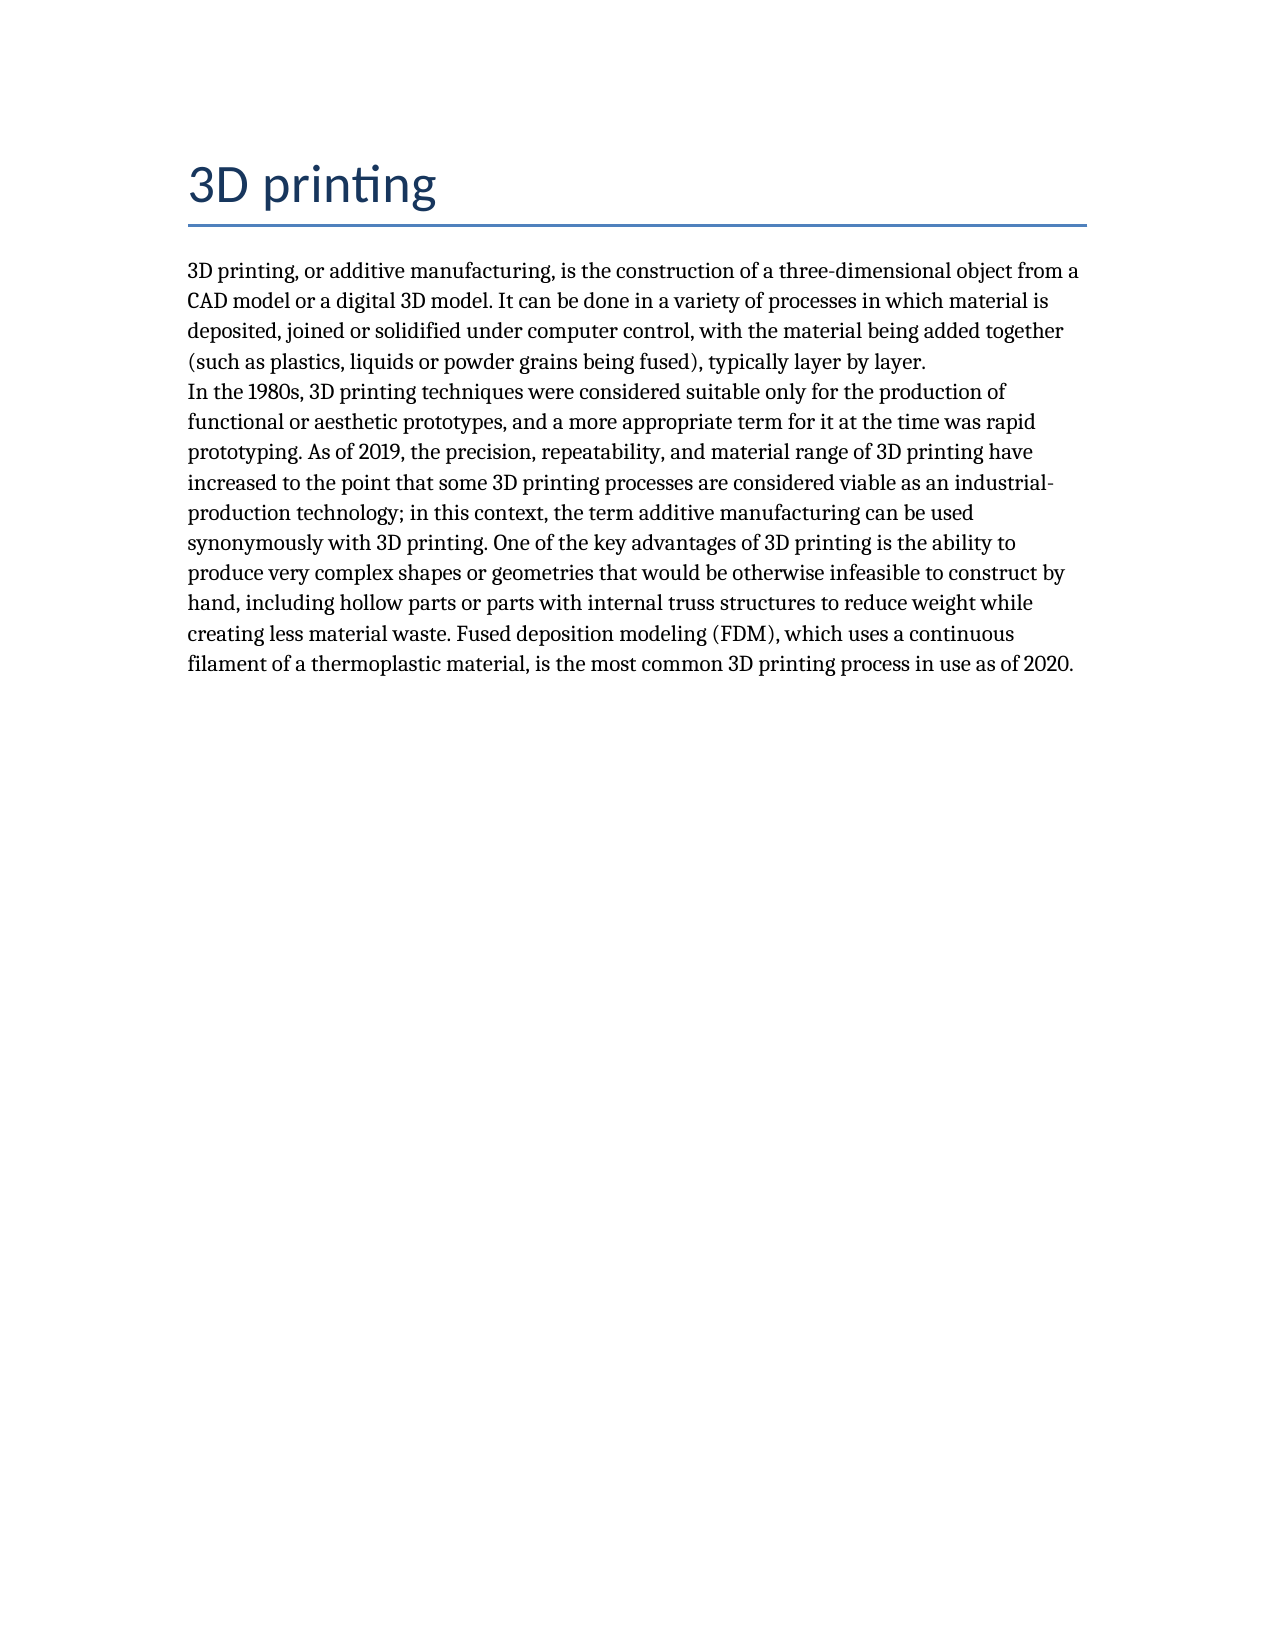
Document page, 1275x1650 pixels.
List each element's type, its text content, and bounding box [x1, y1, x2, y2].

title 3D printing [187, 150, 1087, 227]
text 3D printing, or additive manufacturing, is the construction of a three-dimensional object from a CAD model or a digital 3D model. It can be done in a variety of processes in which material is deposited, joined or solidified under computer control, with the material being added together (such as plastics, liquids or powder grains being fused), typically layer by layer. In the 1980s, 3D printing techniques were considered suitable only for the production of functional or aesthetic prototypes, and a more appropriate term for it at the time was rapid prototyping. As of 2019, the precision, repeatability, and material range of 3D printing have increased to the point that some 3D printing processes are considered viable as an industrial-production technology; in this context, the term additive manufacturing can be used synonymously with 3D printing. One of the key advantages of 3D printing is the ability to produce very complex shapes or geometries that would be otherwise infeasible to construct by hand, including hollow parts or parts with internal truss structures to reduce weight while creating less material waste. Fused deposition modeling (FDM), which uses a continuous filament of a thermoplastic material, is the most common 3D printing process in use as of 2020. [187, 258, 1087, 677]
